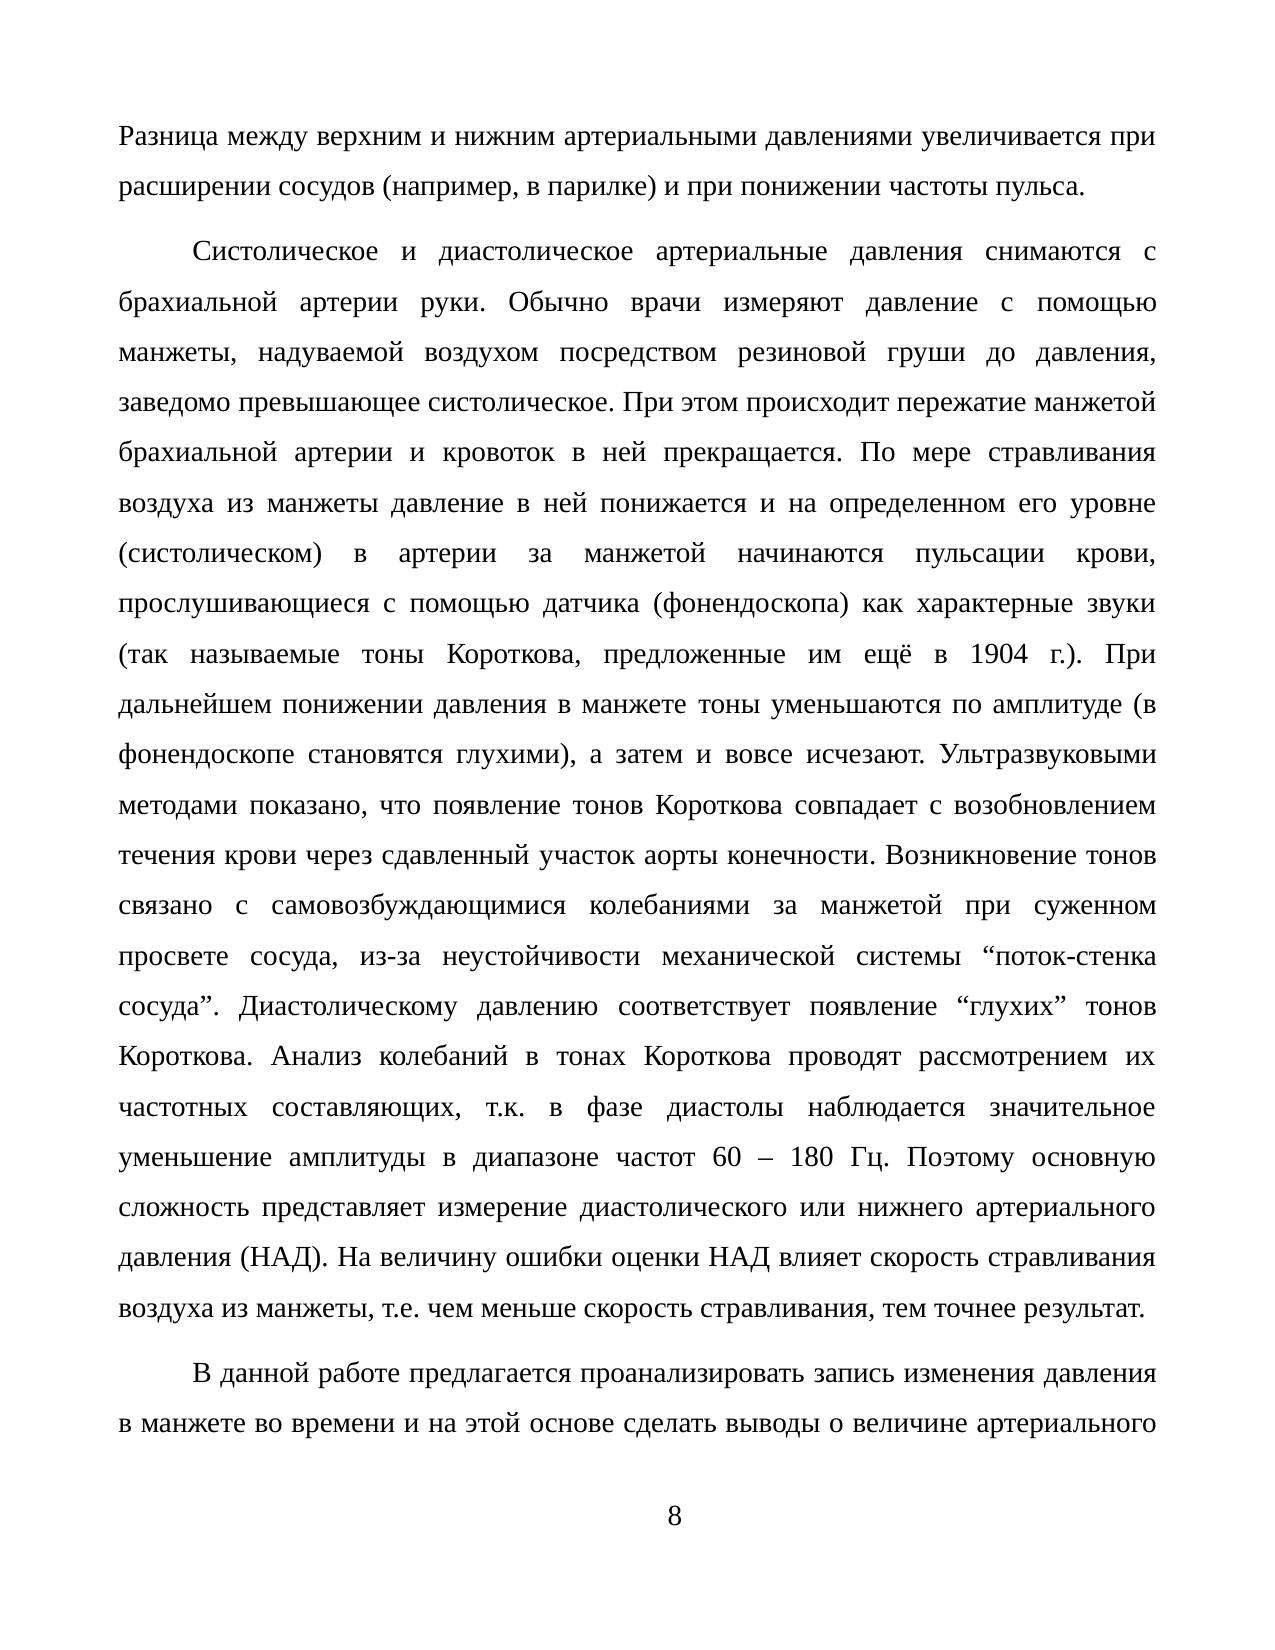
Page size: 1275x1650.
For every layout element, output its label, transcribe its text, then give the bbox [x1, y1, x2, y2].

text В данной работе предлагается проанализировать запись изменения давления в манжете во времени и на этой основе сделать выводы о величине артериального [118, 1355, 1157, 1439]
text Систолическое и диастолическое артериальные давления снимаются с брахиальной артерии руки. Обычно врачи измеряют давление с помощью манжеты, надуваемой воздухом посредством резиновой груши до давления, заведомо превышающее систолическое. При этом происходит пережатие манжетой брахиальной артерии и кровоток в ней прекращается. По мере стравливания воздуха из манжеты давление в ней понижается и на определенном его уровне (систолическом) в артерии за манжетой начинаются пульсации крови, прослушивающиеся с помощью датчика (фонендоскопа) как характерные звуки (так называемые тоны Короткова, предложенные им ещё в 1904 г.). При дальнейшем понижении давления в манжете тоны уменьшаются по амплитуде (в фонендоскопе становятся глухими), а затем и вовсе исчезают. Ультразвуковыми методами показано, что появление тонов Короткова совпадает с возобновлением течения крови через сдавленный участок аорты конечности. Возникновение тонов связано с самовозбуждающимися колебаниями за манжетой при суженном просвете сосуда, из-за неустойчивости механической системы “поток-стенка сосуда”. Диастолическому давлению соответствует появление “глухих” тонов Короткова. Анализ колебаний в тонах Короткова проводят рассмотрением их частотных составляющих, т.к. в фазе диастолы наблюдается значительное уменьшение амплитуды в диапазоне частот 60 – 180 Гц. Поэтому основную сложность представляет измерение диастолического или нижнего артериального давления (НАД). На величину ошибки оценки НАД влияет скорость стравливания воздуха из манжеты, т.е. чем меньше скорость стравливания, тем точнее результат. [118, 233, 1157, 1323]
text Разница между верхним и нижним артериальными давлениями увеличивается при расширении сосудов (например, в парилке) и при понижении частоты пульса. [118, 118, 1157, 202]
